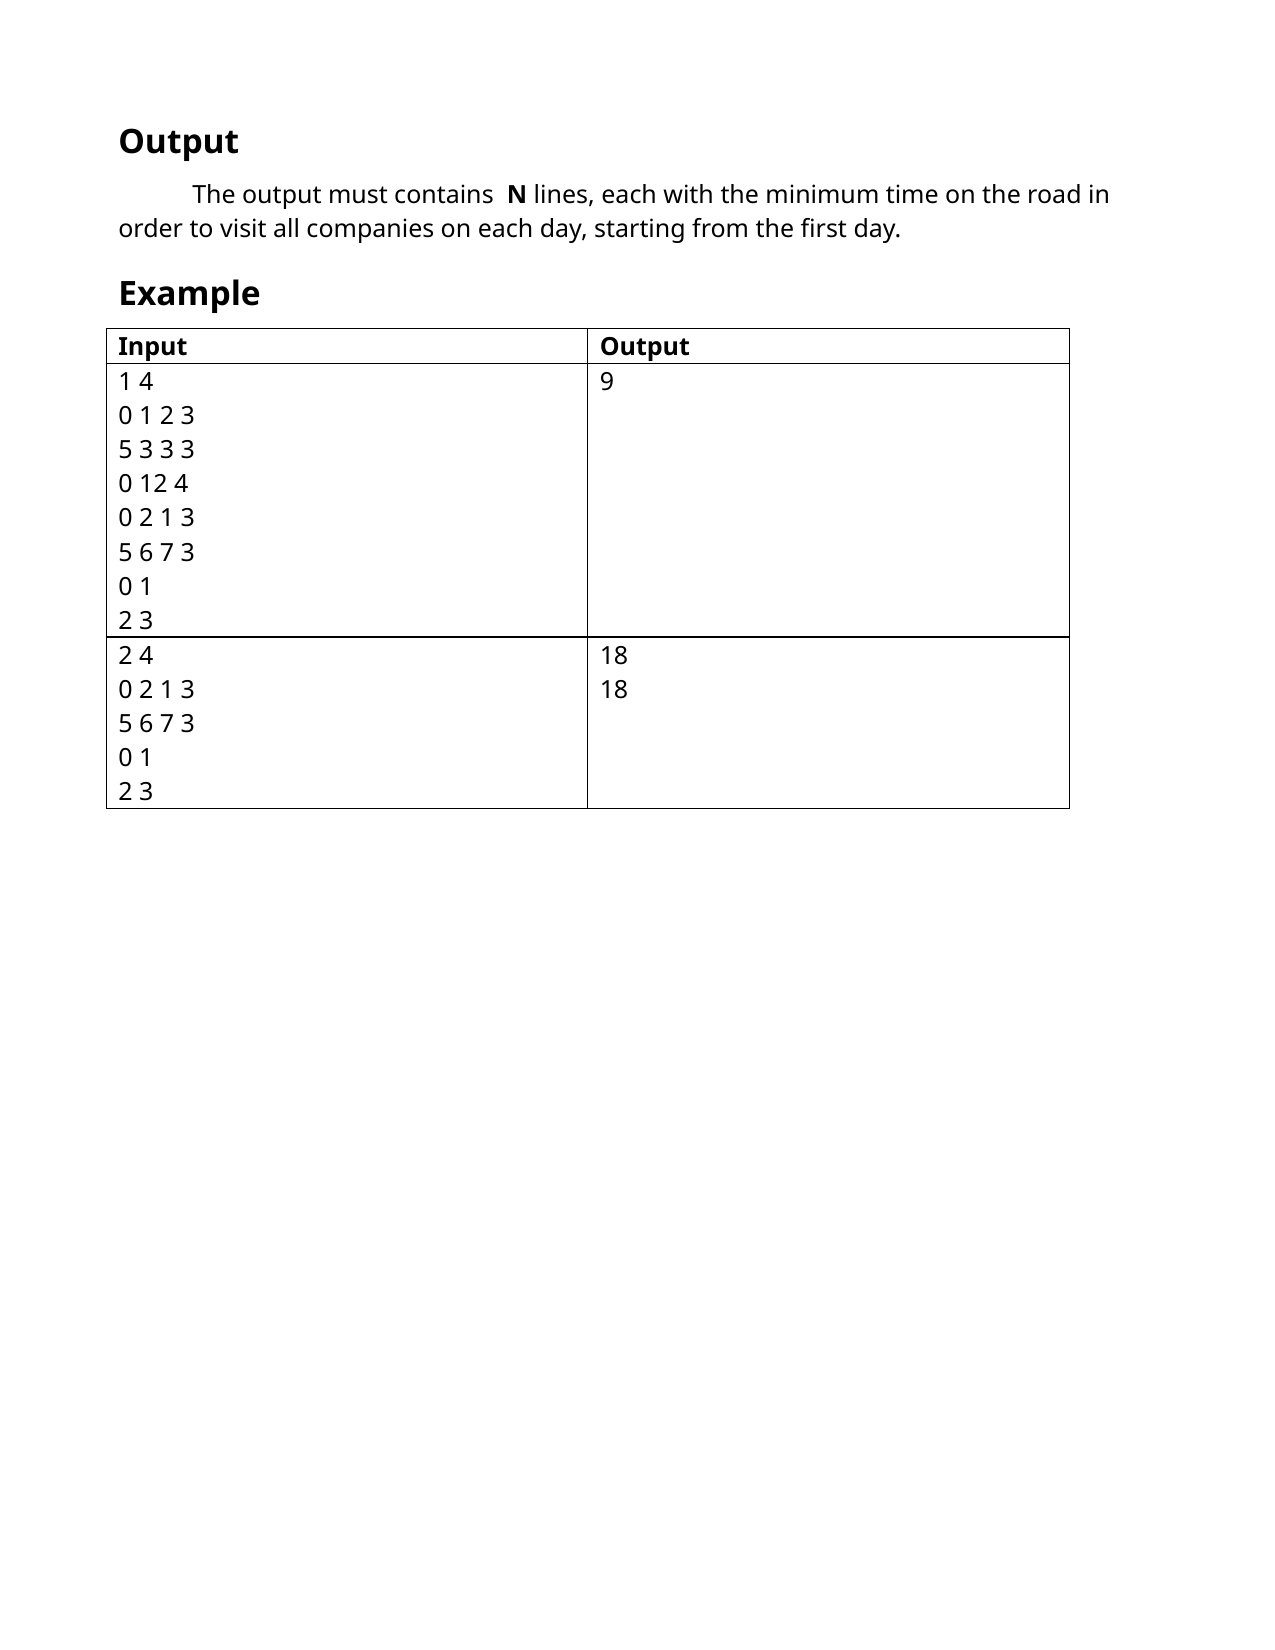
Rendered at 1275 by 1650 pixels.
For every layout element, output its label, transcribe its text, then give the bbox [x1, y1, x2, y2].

table_cell 2 4 0 2 1 3 5 6 7 3 0 1 2 3 [107, 638, 587, 808]
subtitle Output [118, 118, 1157, 164]
table_cell 9 [588, 364, 1069, 636]
table_header Output [588, 329, 1069, 363]
table_cell 18 18 [588, 638, 1069, 808]
table_header Input [107, 329, 587, 363]
table_cell 1 4 0 1 2 3 5 3 3 3 0 12 4 0 2 1 3 5 6 7 3 0 1 2 3 [107, 364, 587, 636]
subtitle Example [118, 269, 1157, 315]
text The output must contains N lines, each with the minimum time on the road in order to visit all companies on each day, starting from the first day. [118, 176, 1157, 244]
